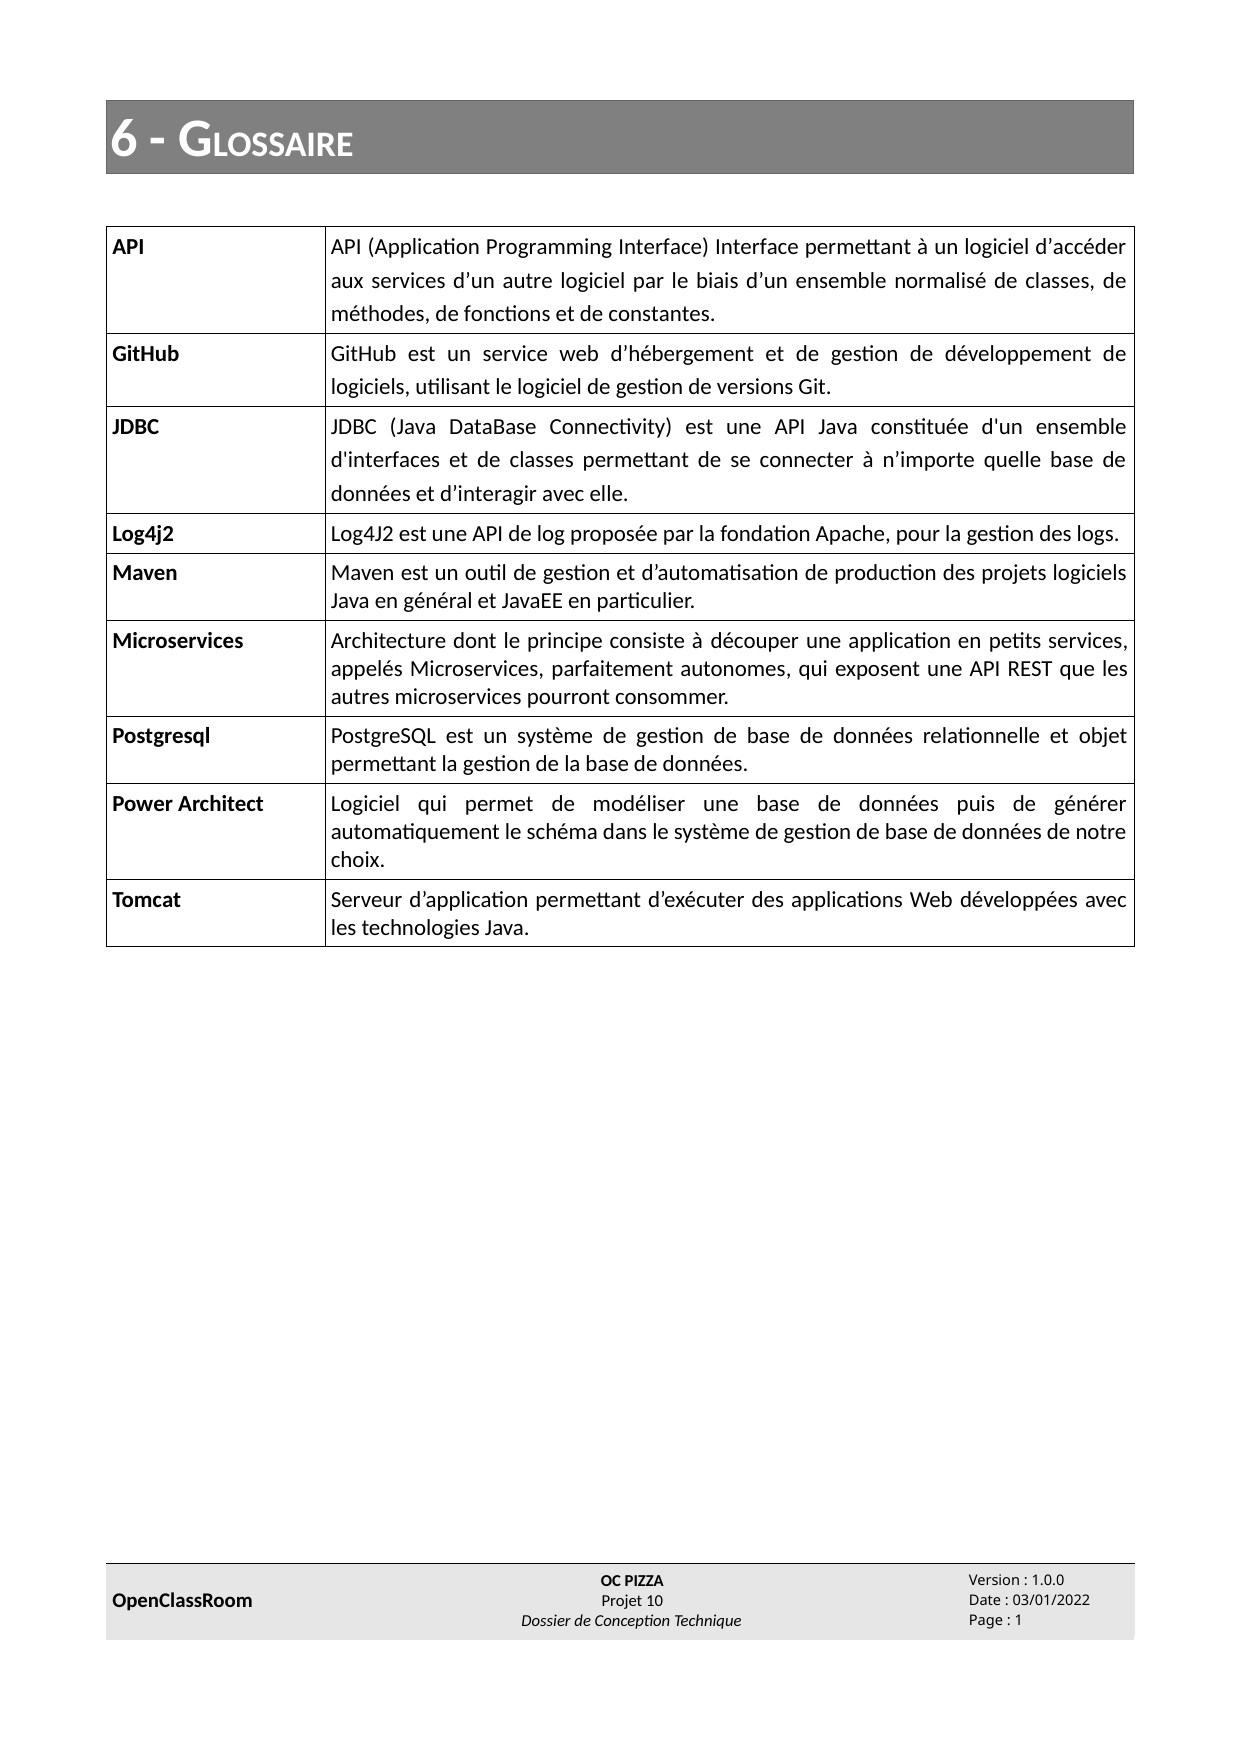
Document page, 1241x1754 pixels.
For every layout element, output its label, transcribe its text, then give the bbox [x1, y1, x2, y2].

table_cell JDBC (Java DataBase Connectivity) est une API Java constituée d'un ensemble d'interfaces et de classes permettant de se connecter à n’importe quelle base de données et d’interagir avec elle. [326, 407, 1134, 513]
table_header API (Application Programming Interface) Interface permettant à un logiciel d’accéder aux services d’un autre logiciel par le biais d’un ensemble normalisé de classes, de méthodes, de fonctions et de constantes. [326, 227, 1134, 333]
table_cell Maven [107, 554, 325, 620]
table_cell GitHub est un service web d’hébergement et de gestion de développement de logiciels, utilisant le logiciel de gestion de versions Git. [326, 334, 1134, 406]
table_cell Architecture dont le principe consiste à découper une application en petits services, appelés Microservices, parfaitement autonomes, qui exposent une API REST que les autres microservices pourront consommer. [326, 621, 1134, 716]
table_cell Microservices [107, 621, 325, 716]
table_cell Tomcat [107, 880, 325, 946]
table_cell Logiciel qui permet de modéliser une base de données puis de générer automatiquement le schéma dans le système de gestion de base de données de notre choix. [326, 784, 1134, 879]
table_cell Power Architect [107, 784, 325, 879]
table_cell Log4j2 [107, 514, 325, 552]
table_cell Postgresql [107, 717, 325, 783]
table_cell Serveur d’application permettant d’exécuter des applications Web développées avec les technologies Java. [326, 880, 1134, 946]
table_cell Maven est un outil de gestion et d’automatisation de production des projets logiciels Java en général et JavaEE en particulier. [326, 554, 1134, 620]
subtitle Glossaire [107, 101, 1133, 173]
table_cell JDBC [107, 407, 325, 513]
table_cell PostgreSQL est un système de gestion de base de données relationnelle et objet permettant la gestion de la base de données. [326, 717, 1134, 783]
table_header API [107, 227, 325, 333]
table_cell GitHub [107, 334, 325, 406]
table_cell Log4J2 est une API de log proposée par la fondation Apache, pour la gestion des logs. [326, 514, 1134, 552]
